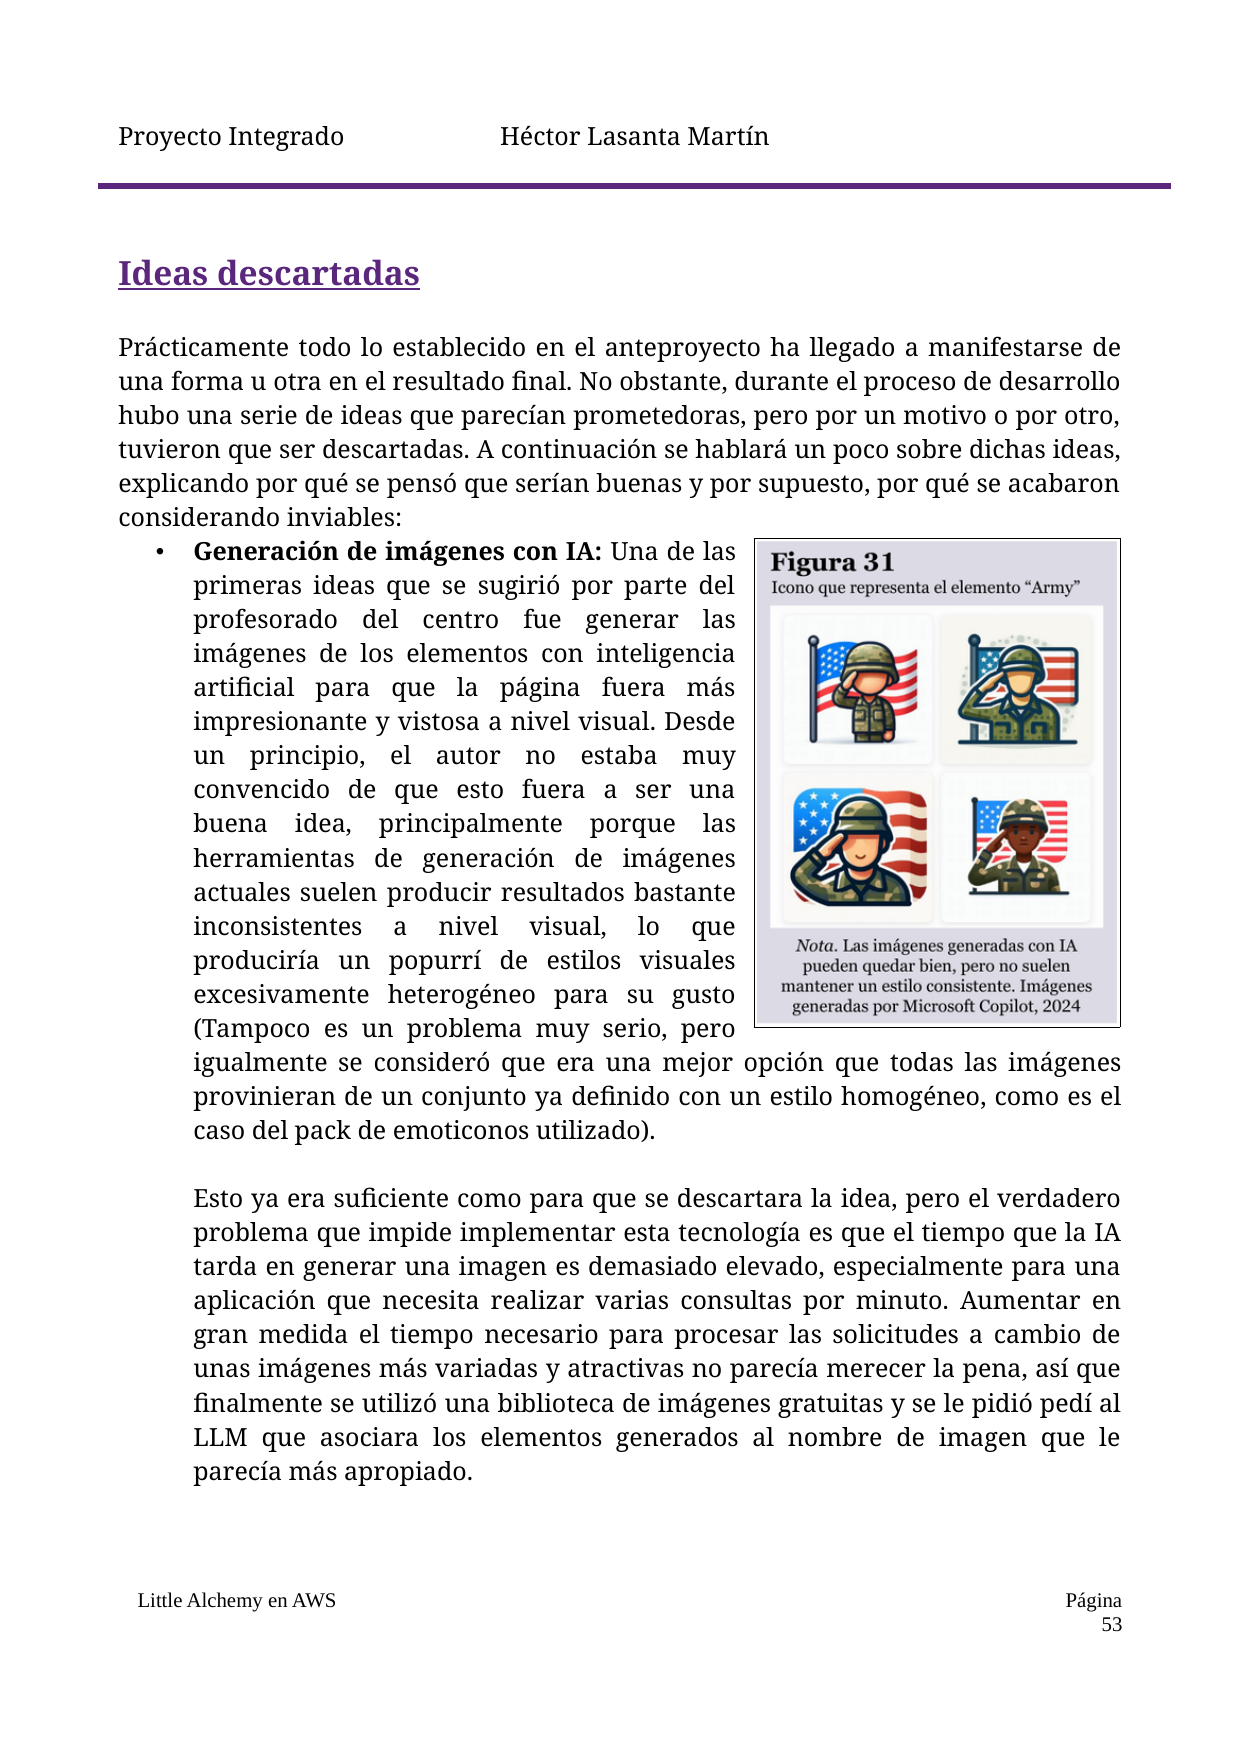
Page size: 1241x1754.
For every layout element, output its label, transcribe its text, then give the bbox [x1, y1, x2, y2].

list Generación de imágenes con IA: Una de las primeras ideas que se sugirió por parte del profesorado del centro fue generar las imágenes de los elementos con inteligencia artificial para que la página fuera más impresionante y vistosa a nivel visual. Desde un principio, el autor no estaba muy convencido de que esto fuera a ser una buena idea, principalmente porque las herramientas de generación de imágenes actuales suelen producir resultados bastante inconsistentes a nivel visual, lo que produciría un popurrí de estilos visuales excesivamente heterogéneo para su gusto (Tampoco es un problema muy serio, pero igualmente se consideró que era una mejor opción que todas las imágenes provinieran de un conjunto ya definido con un estilo homogéneo, como es el caso del pack de emoticonos utilizado). [156, 534, 1122, 1147]
list Esto ya era suficiente como para que se descartara la idea, pero el verdadero problema que impide implementar esta tecnología es que el tiempo que la IA tarda en generar una imagen es demasiado elevado, especialmente para una aplicación que necesita realizar varias consultas por minuto. Aumentar en gran medida el tiempo necesario para procesar las solicitudes a cambio de unas imágenes más variadas y atractivas no parecía merecer la pena, así que finalmente se utilizó una biblioteca de imágenes gratuitas y se le pidió pedí al LLM que asociara los elementos generados al nombre de imagen que le parecía más apropiado. [156, 1181, 1122, 1487]
text Ideas descartadas [118, 250, 1122, 295]
picture [757, 541, 1118, 1024]
text Prácticamente todo lo establecido en el anteproyecto ha llegado a manifestarse de una forma u otra en el resultado final. No obstante, durante el proceso de desarrollo hubo una serie de ideas que parecían prometedoras, pero por un motivo o por otro, tuvieron que ser descartadas. A continuación se hablará un poco sobre dichas ideas, explicando por qué se pensó que serían buenas y por supuesto, por qué se acabaron considerando inviables: [118, 329, 1122, 534]
